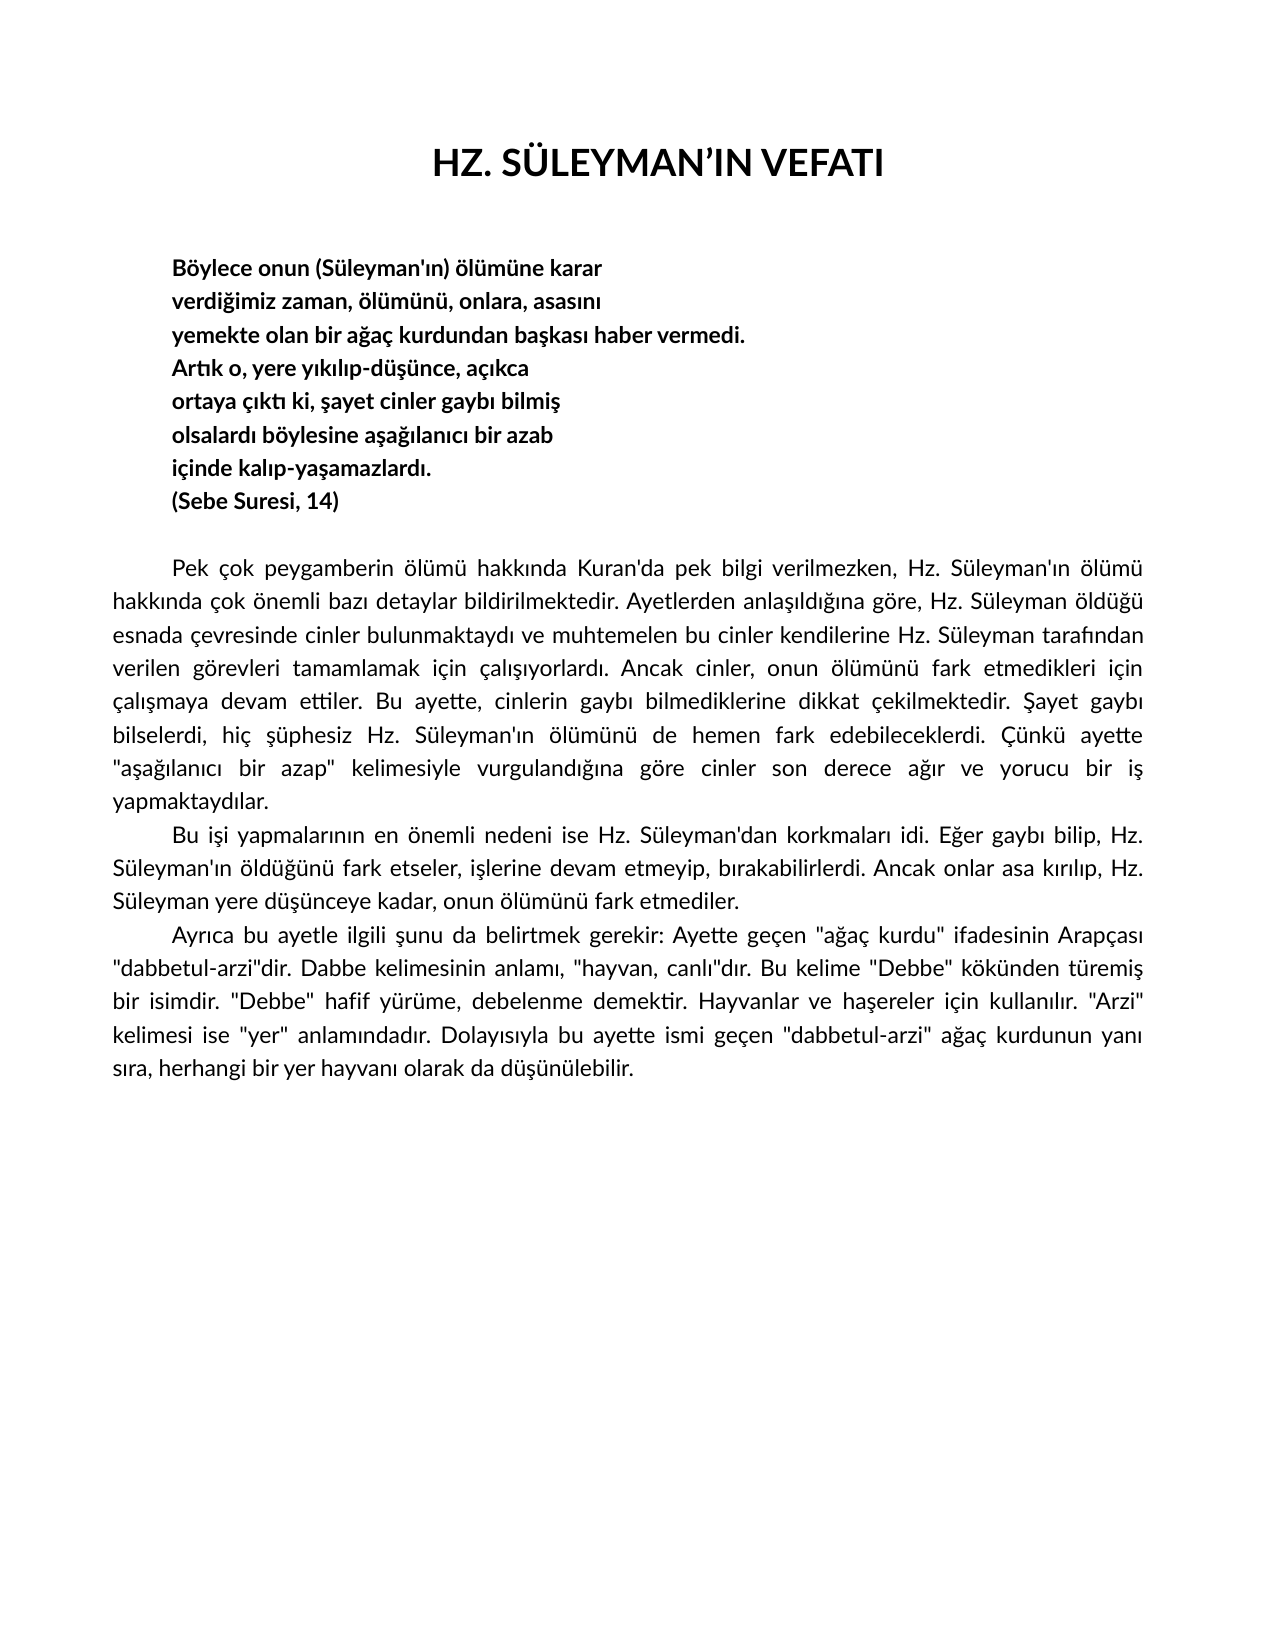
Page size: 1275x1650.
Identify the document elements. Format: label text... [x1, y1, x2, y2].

text yemekte olan bir ağaç kurdundan başkası haber vermedi. [112, 316, 1145, 350]
text Artık o, yere yıkılıp-düşünce, açıkca [112, 350, 1145, 383]
text verdiğimiz zaman, ölümünü, onlara, asasını [112, 283, 1145, 316]
text içinde kalıp-yaşamazlardı. [112, 450, 1145, 483]
text Böylece onun (Süleyman'ın) ölümüne karar [112, 250, 1145, 283]
text (Sebe Suresi, 14) [112, 483, 1145, 516]
text Bu işi yapmalarının en önemli nedeni ise Hz. Süleyman'dan korkmaları idi. Eğer gaybı bilip, Hz. Süleyman'ın öldüğünü fark etseler, işlerine devam etmeyip, bırakabilirlerdi. Ancak onlar asa kırılıp, Hz. Süleyman yere düşünceye kadar, onun ölümünü fark etmediler. [112, 816, 1145, 916]
text olsalardı böylesine aşağılanıcı bir azab [112, 416, 1145, 450]
text Ayrıca bu ayetle ilgili şunu da belirtmek gerekir: Ayette geçen "ağaç kurdu" ifadesinin Arapçası "dabbetul-arzi"dir. Dabbe kelimesinin anlamı, "hayvan, canlı"dır. Bu kelime "Debbe" kökünden türemiş bir isimdir. "Debbe" hafif yürüme, debelenme demektir. Hayvanlar ve haşereler için kullanılır. "Arzi" kelimesi ise "yer" anlamındadır. Dolayısıyla bu ayette ismi geçen "dabbetul-arzi" ağaç kurdunun yanı sıra, herhangi bir yer hayvanı olarak da düşünülebilir. [112, 916, 1145, 1083]
text ortaya çıktı ki, şayet cinler gaybı bilmiş [112, 383, 1145, 416]
text Pek çok peygamberin ölümü hakkında Kuran'da pek bilgi verilmezken, Hz. Süleyman'ın ölümü hakkında çok önemli bazı detaylar bildirilmektedir. Ayetlerden anlaşıldığına göre, Hz. Süleyman öldüğü esnada çevresinde cinler bulunmaktaydı ve muhtemelen bu cinler kendilerine Hz. Süleyman tarafından verilen görevleri tamamlamak için çalışıyorlardı. Ancak cinler, onun ölümünü fark etmedikleri için çalışmaya devam ettiler. Bu ayette, cinlerin gaybı bilmediklerine dikkat çekilmektedir. Şayet gaybı bilselerdi, hiç şüphesiz Hz. Süleyman'ın ölümünü de hemen fark edebileceklerdi. Çünkü ayette "aşağılanıcı bir azap" kelimesiyle vurgulandığına göre cinler son derece ağır ve yorucu bir iş yapmaktaydılar. [112, 550, 1145, 816]
text HZ. SÜLEYMAN’IN VEFATI [112, 148, 1145, 183]
